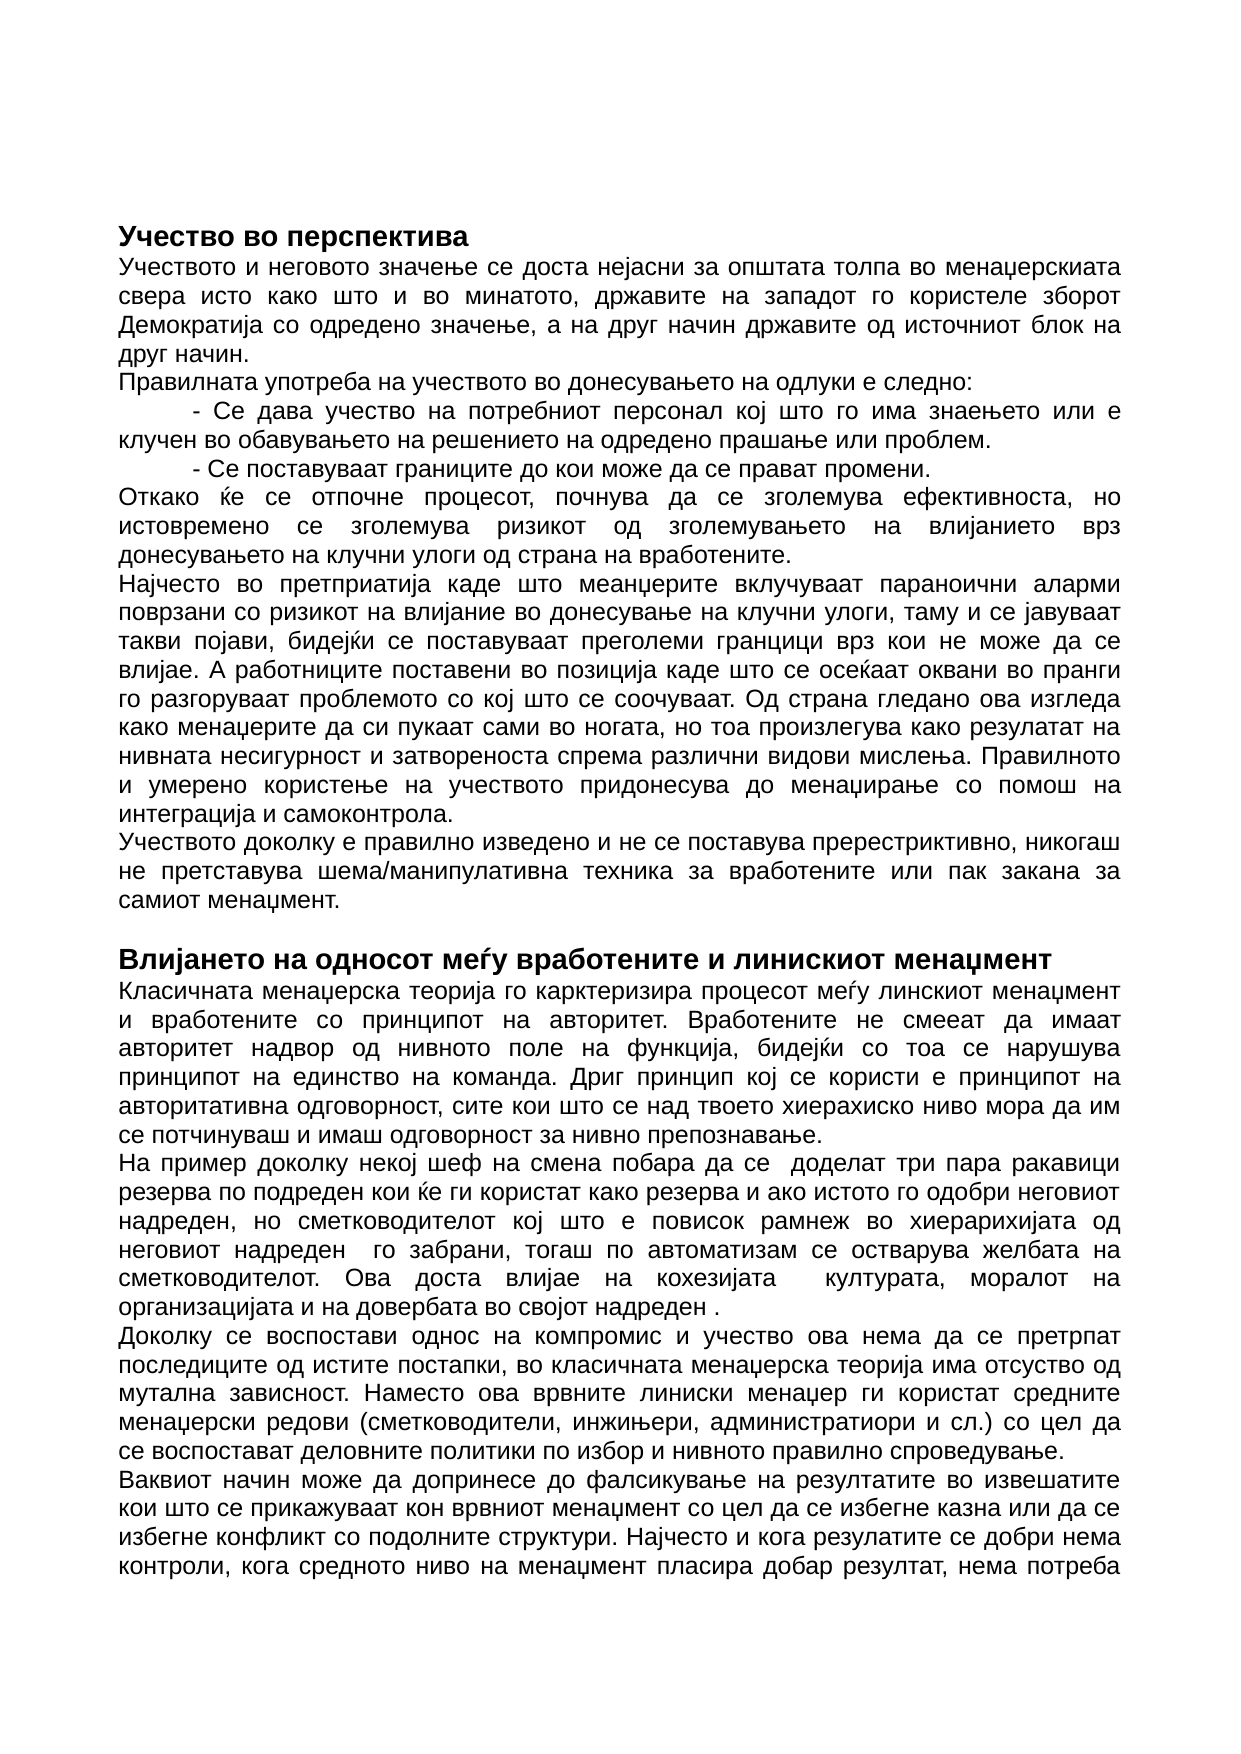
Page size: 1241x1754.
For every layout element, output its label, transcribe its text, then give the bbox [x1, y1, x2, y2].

text Класичната менаџерска теорија го карктеризира процесот меѓу линскиот менаџмент и вработените со принципот на авторитет. Вработените не смееат да имаат авторитет надвор од нивното поле на функција, бидејќи со тоа се нарушува принципот на единство на команда. Дриг принцип кој се користи е принципот на авторитативна одговорност, сите кои што се над твоето хиерахиско ниво мора да им се потчинуваш и имаш одговорност за нивно препознавање. [118, 976, 1122, 1148]
text Правилната употреба на учеството во донесувањето на одлуки е следно: [118, 367, 1122, 396]
text Откако ќе се отпочне процесот, почнува да се зголемува ефективноста, но истовремено се зголемува ризикот од зголемувањето на влијанието врз донесувањето на клучни улоги од страна на вработените. [118, 482, 1122, 568]
text На пример доколку некој шеф на смена побара да се доделат три пара ракавици резерва по подреден кои ќе ги користат како резерва и ако истото го одобри неговиот надреден, но сметководителот кој што е повисок рамнеж во хиерарихијата од неговиот надреден го забрани, тогаш по автоматизам се остварува желбата на сметководителот. Ова доста влијае на кохезијата културата, моралот на организацијата и на довербата во својот надреден . [118, 1148, 1122, 1321]
text Доколку се воспостави однос на компромис и учество ова нема да се претрпат последиците од истите постапки, во класичната менаџерска теорија има отсуство од мутална зависност. Наместо ова врвните линиски менаџер ги користат средните менаџерски редови (сметководители, инжињери, администратиори и сл.) со цел да се воспостават деловните политики по избор и нивното правилно спроведување. [118, 1321, 1122, 1464]
text - Се поставуваат границите до кои може да се прават промени. [118, 453, 1122, 482]
text Најчесто во претприатија каде што меанџерите вклучуваат параноични аларми поврзани со ризикот на влијание во донесување на клучни улоги, таму и се јавуваат такви појави, бидејќи се поставуваат преголеми гранцици врз кои не може да се влијае. А работниците поставени во позиција каде што се осеќаат оквани во пранги го разгоруваат проблемото со кој што се соочуваат. Од страна гледано ова изгледа како менаџерите да си пукаат сами во ногата, но тоа произлегува како резулатат на нивната несигурност и затвореноста спрема различни видови мислења. Правилното и умерено користење на учеството придонесува до менаџирање со помош на интеграција и самоконтрола. [118, 568, 1122, 827]
text Ваквиот начин може да допринесе до фалсикување на резултатите во извешатите кои што се прикажуваат кон врвниот менаџмент со цел да се избегне казна или да се избегне конфликт со подолните структури. Најчесто и кога резулатите се добри нема контроли, кога средното ниво на менаџмент пласира добар резултат, нема потреба [118, 1464, 1122, 1579]
text Учеството доколку е правилно изведено и не се поставува пререстриктивно, никогаш не претставува шема/манипулативна техника за вработените или пак закана за самиот менаџмент. [118, 827, 1122, 913]
text - Се дава учество на потребниот персонал кој што го има знаењето или е клучен во обавувањето на решението на одредено прашање или проблем. [118, 396, 1122, 453]
text Учество во перспектива [118, 219, 1122, 252]
text Учеството и неговото значење се доста нејасни за општата толпа во менаџерскиата свера исто како што и во минатото, државите на западот го користеле зборот Демократија со одредено значење, а на друг начин државите од источниот блок на друг начин. [118, 252, 1122, 367]
text Влијането на односот меѓу вработените и линискиот менаџмент [118, 942, 1122, 976]
